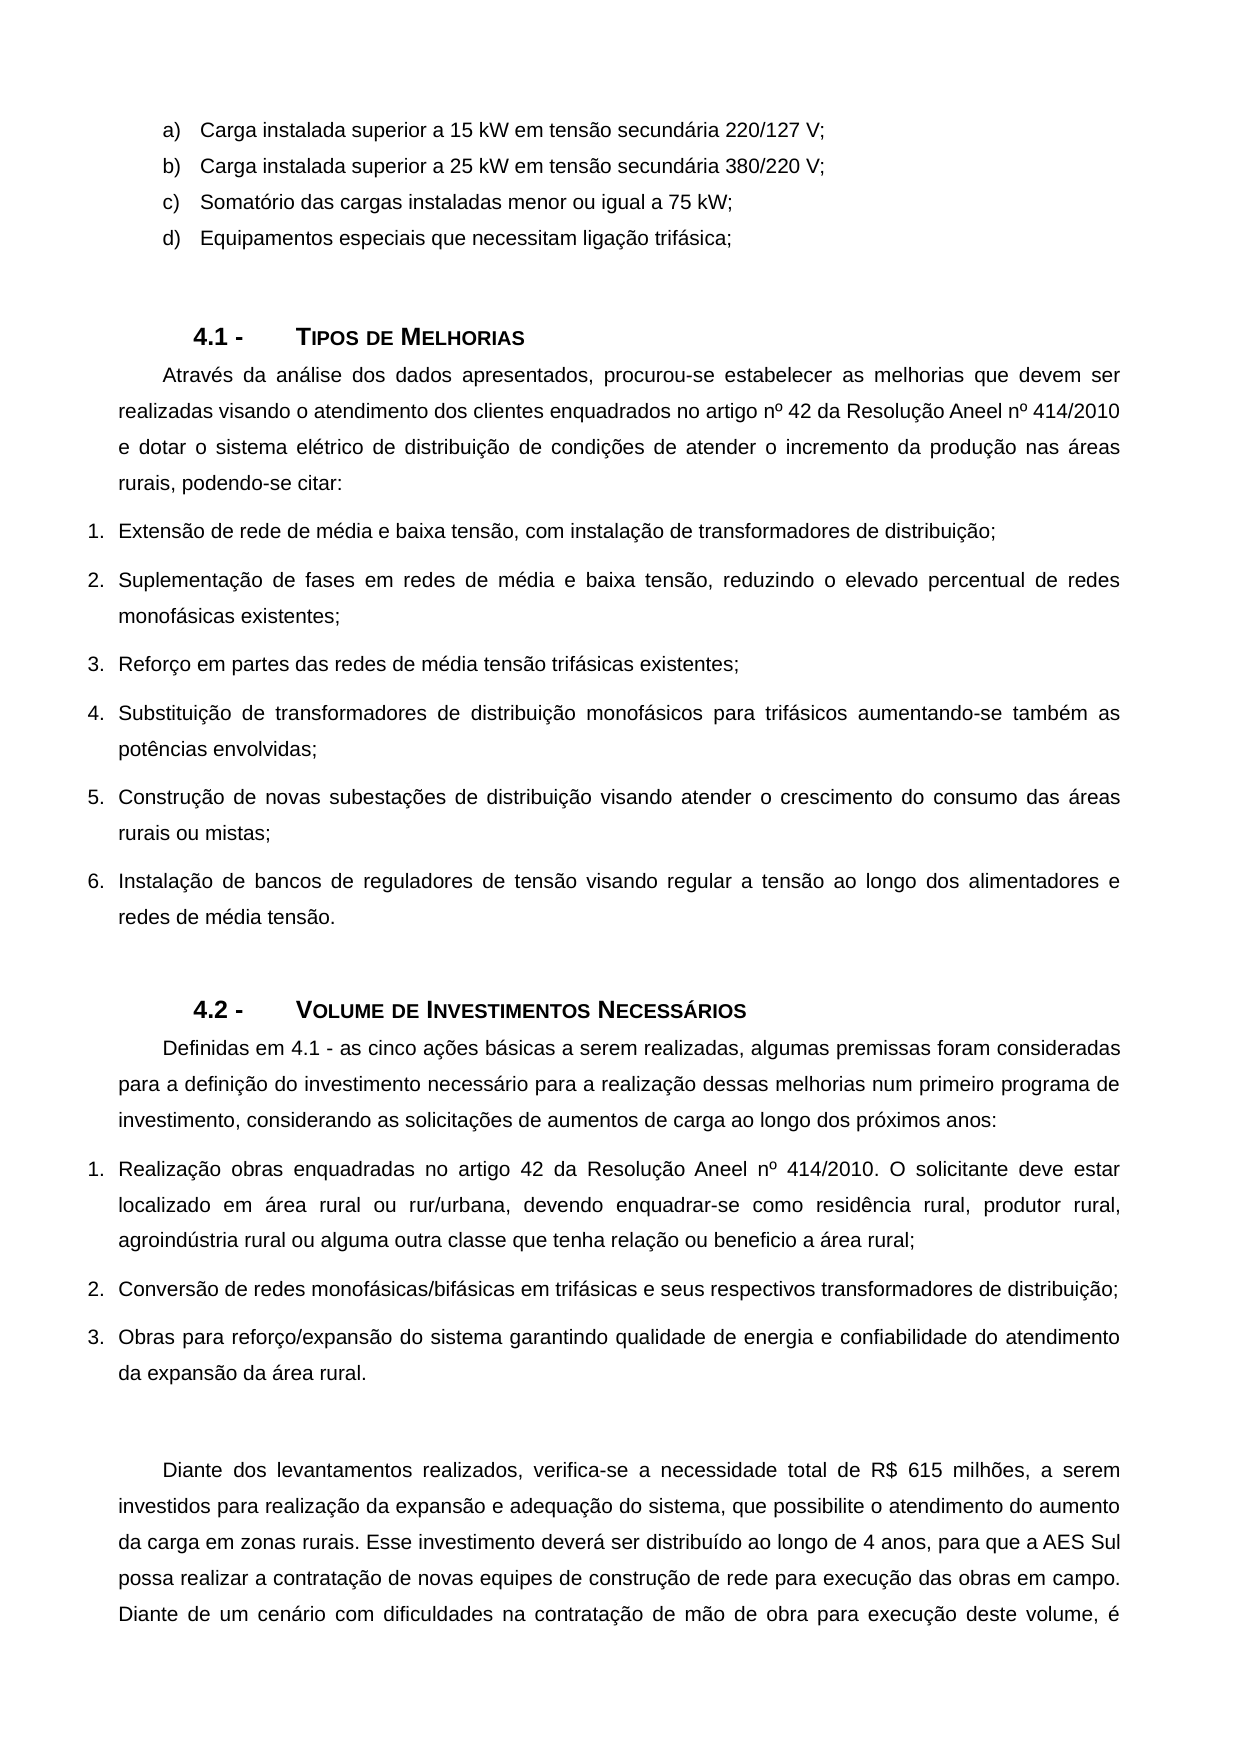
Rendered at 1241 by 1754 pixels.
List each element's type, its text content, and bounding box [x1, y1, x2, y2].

list Obras para reforço/expansão do sistema garantindo qualidade de energia e confiabilidade do atendimento da expansão da área rural. [87, 1325, 1122, 1385]
subtitle Tipos de Melhorias [193, 322, 1122, 351]
text Definidas em 4.1 as cinco ações básicas a serem realizadas, algumas premissas foram consideradas para a definição do investimento necessário para a realização dessas melhorias num primeiro programa de investimento, considerando as solicitações de aumentos de carga ao longo dos próximos anos: [118, 1036, 1122, 1132]
list Substituição de transformadores de distribuição monofásicos para trifásicos aumentando-se também as potências envolvidas; [87, 701, 1122, 760]
list Reforço em partes das redes de média tensão trifásicas existentes; [87, 652, 1122, 676]
list Equipamentos especiais que necessitam ligação trifásica; [162, 226, 1122, 250]
subtitle Volume de Investimentos Necessários [193, 995, 1122, 1024]
list Construção de novas subestações de distribuição visando atender o crescimento do consumo das áreas rurais ou mistas; [87, 785, 1122, 845]
list Realização obras enquadradas no artigo 42 da Resolução Aneel nº 414/2010. O solicitante deve estar localizado em área rural ou rur/urbana, devendo enquadrar-se como residência rural, produtor rural, agroindústria rural ou alguma outra classe que tenha relação ou beneficio a área rural; [87, 1156, 1122, 1252]
list Suplementação de fases em redes de média e baixa tensão, reduzindo o elevado percentual de redes monofásicas existentes; [87, 568, 1122, 628]
text Diante dos levantamentos realizados, verifica-se a necessidade total de R$ 615 milhões, a serem investidos para realização da expansão e adequação do sistema, que possibilite o atendimento do aumento da carga em zonas rurais. Esse investimento deverá ser distribuído ao longo de 4 anos, para que a AES Sul possa realizar a contratação de novas equipes de construção de rede para execução das obras em campo. Diante de um cenário com dificuldades na contratação de mão de obra para execução deste volume, é [118, 1458, 1122, 1626]
list Extensão de rede de média e baixa tensão, com instalação de transformadores de distribuição; [87, 519, 1122, 543]
list Somatório das cargas instaladas menor ou igual a 75 kW; [162, 190, 1122, 214]
list Carga instalada superior a 15 kW em tensão secundária 220/127 V; [162, 118, 1122, 142]
text Através da análise dos dados apresentados, procurou-se estabelecer as melhorias que devem ser realizadas visando o atendimento dos clientes enquadrados no artigo nº 42 da Resolução Aneel nº 414/2010 e dotar o sistema elétrico de distribuição de condições de atender o incremento da produção nas áreas rurais, podendo-se citar: [118, 363, 1122, 495]
list Conversão de redes monofásicas/bifásicas em trifásicas e seus respectivos transformadores de distribuição; [87, 1277, 1122, 1301]
list Carga instalada superior a 25 kW em tensão secundária 380/220 V; [162, 154, 1122, 178]
list Instalação de bancos de reguladores de tensão visando regular a tensão ao longo dos alimentadores e redes de média tensão. [87, 869, 1122, 929]
